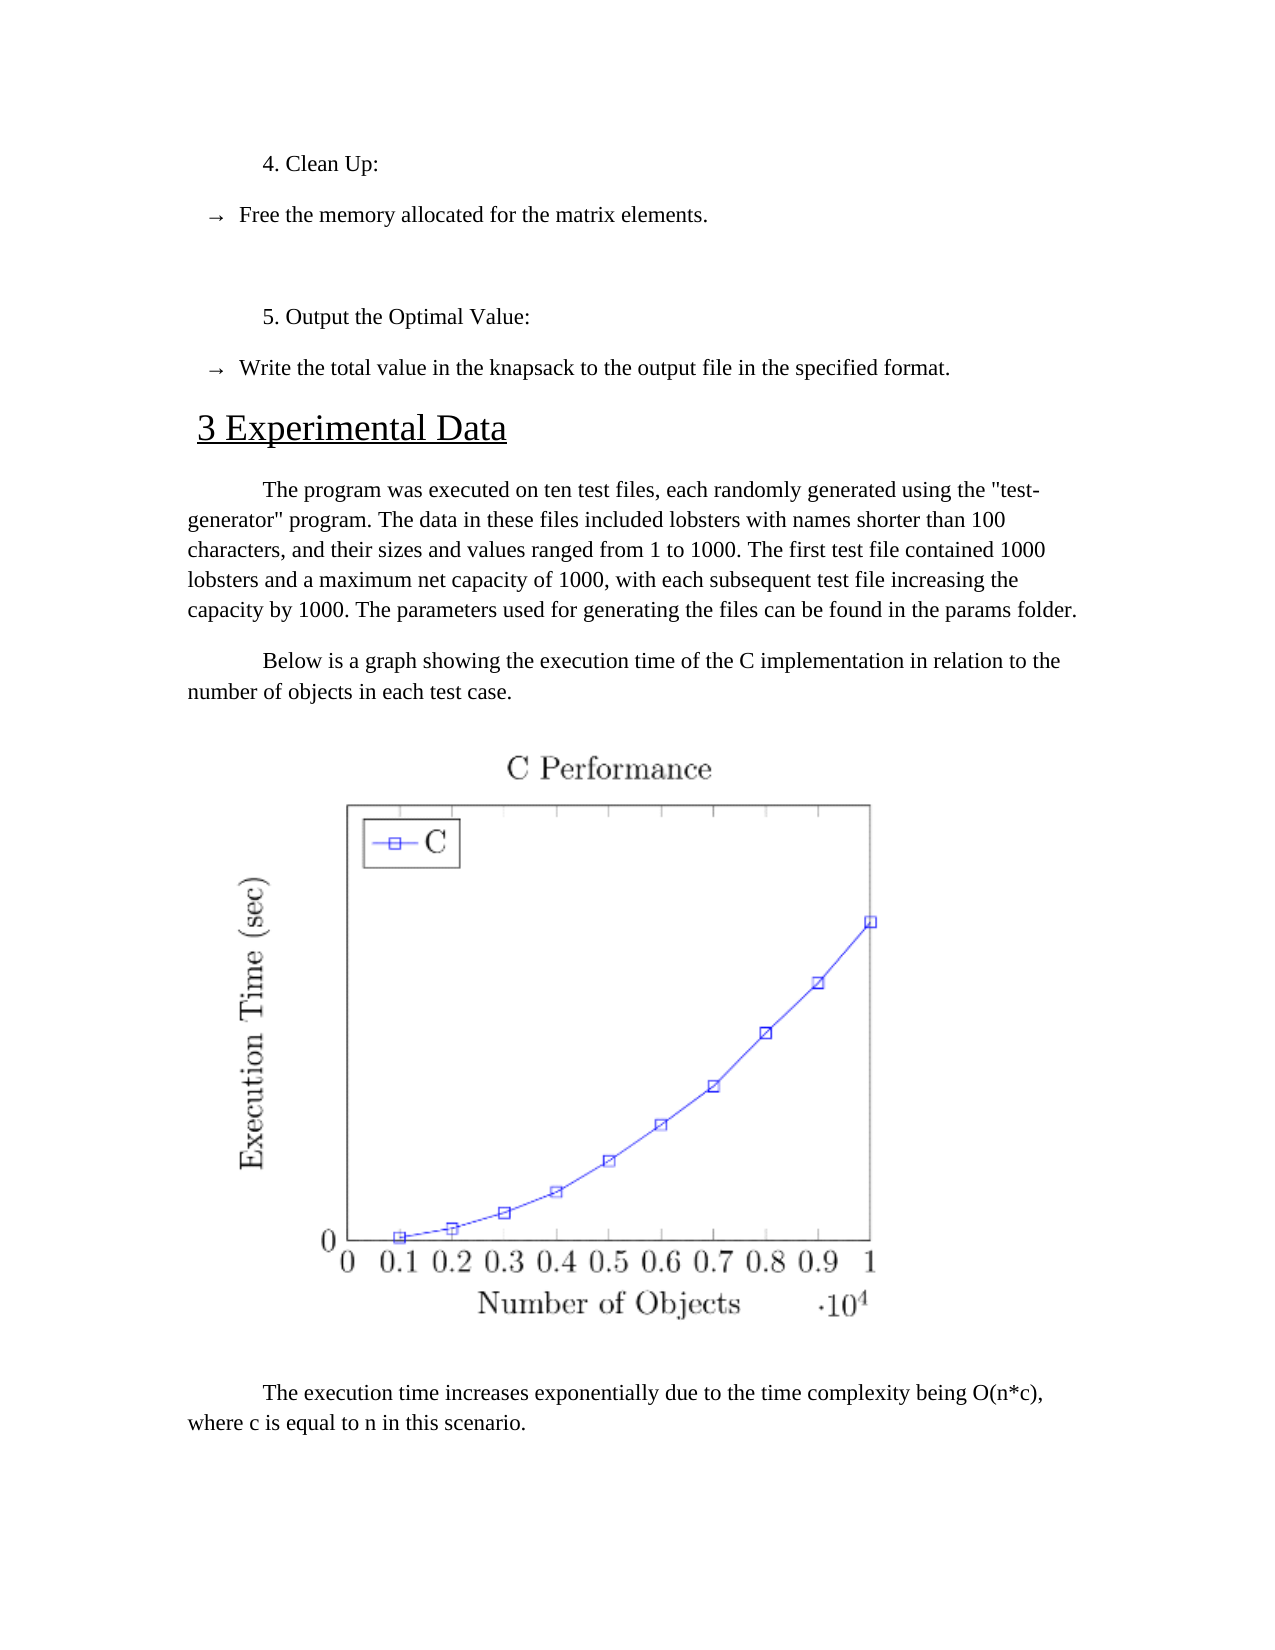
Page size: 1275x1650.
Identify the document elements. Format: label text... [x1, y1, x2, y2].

text → Write the total value in the knapsack to the output file in the specified format. [187, 354, 1087, 381]
text → Free the memory allocated for the matrix elements. [187, 201, 1087, 227]
text Below is a graph showing the execution time of the C implementation in relation to the number of objects in each test case. [187, 647, 1087, 704]
text The execution time increases exponentially due to the time complexity being O(n*c), where c is equal to n in this scenario. [187, 1379, 1087, 1436]
text 3 Experimental Data [187, 405, 1087, 448]
text 5. Output the Optimal Value: [187, 303, 1087, 329]
text 4. Clean Up: [187, 150, 1087, 176]
text The program was executed on ten test files, each randomly generated using the "test-generator" program. The data in these files included lobsters with names shorter than 100 characters, and their sizes and values ranged from 1 to 1000. The first test file contained 1000 lobsters and a maximum net capacity of 1000, with each subsequent test file increasing the capacity by 1000. The parameters used for generating the files can be found in the params folder. [187, 476, 1087, 623]
